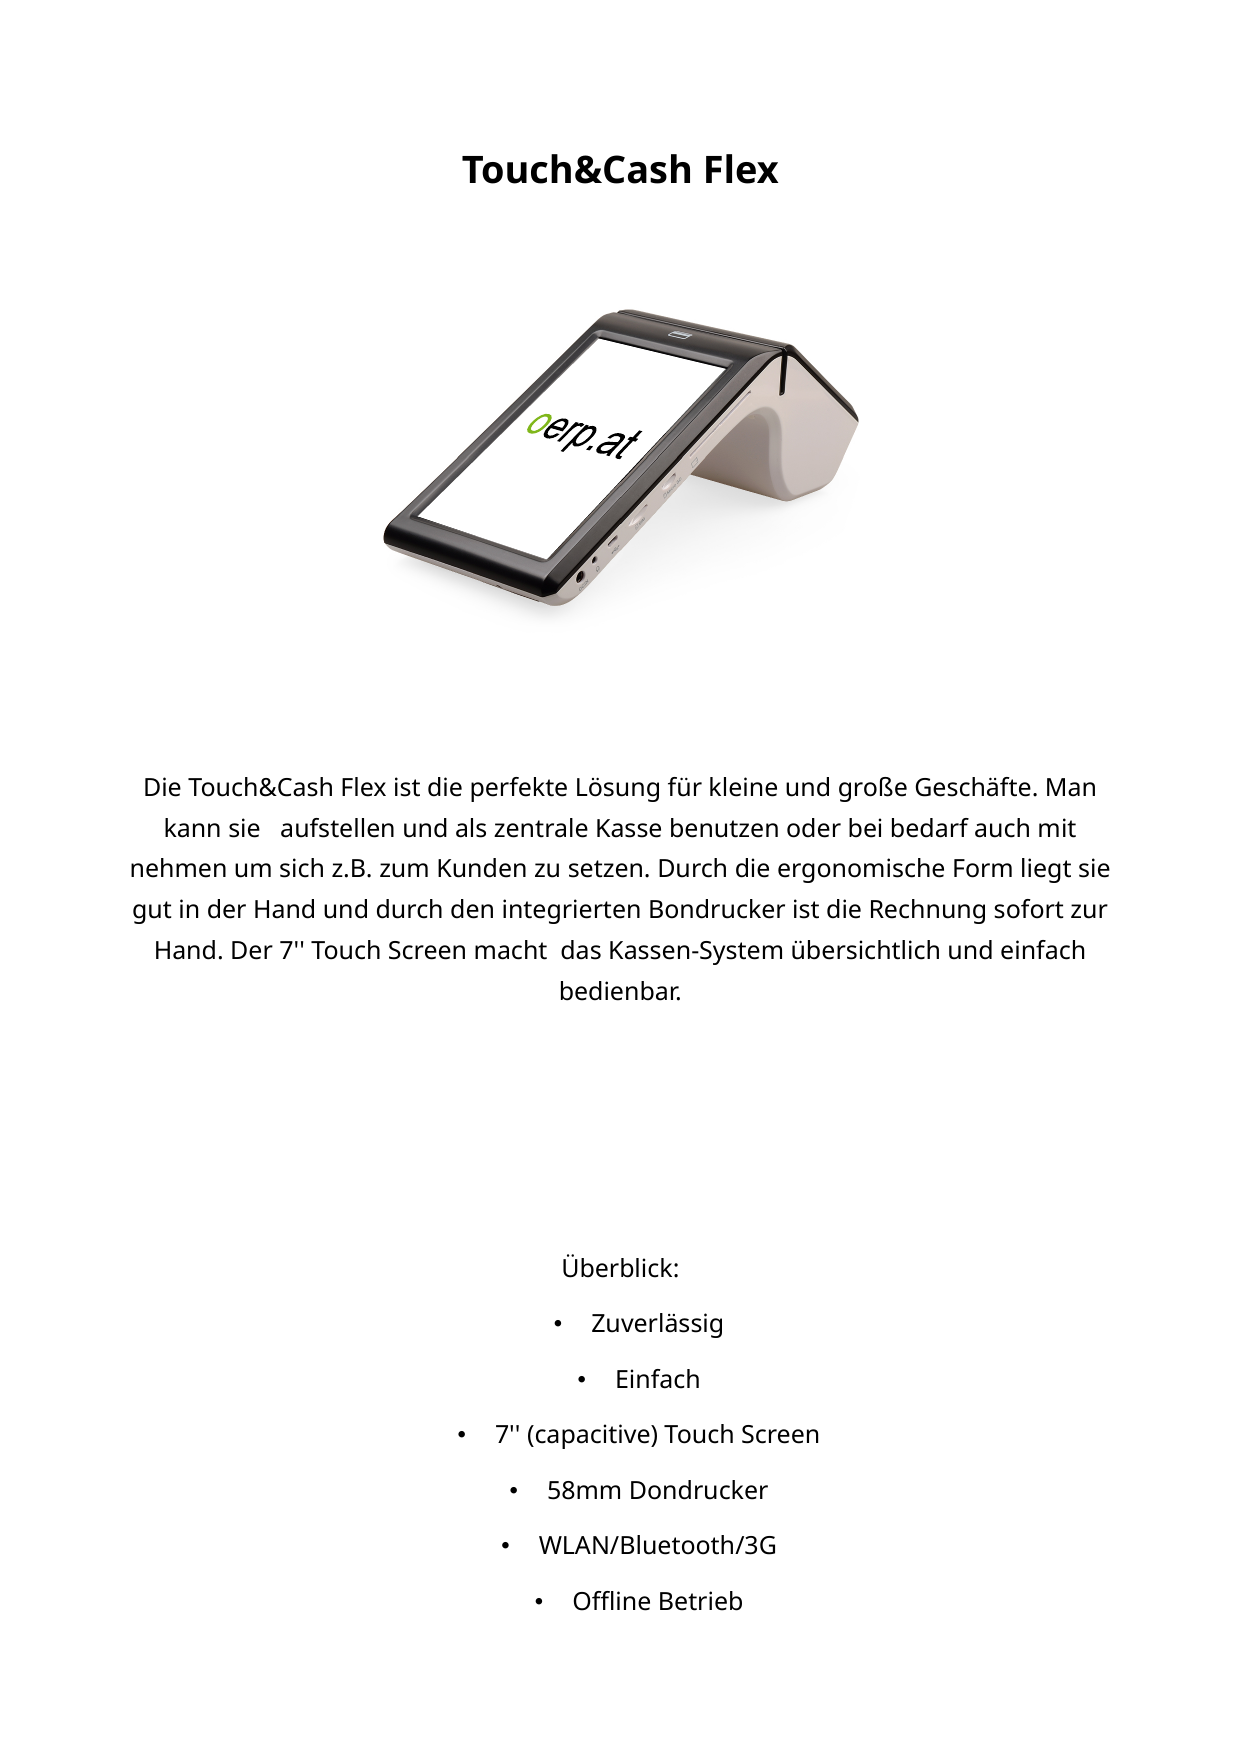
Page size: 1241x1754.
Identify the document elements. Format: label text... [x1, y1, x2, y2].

text Die Touch&Cash Flex ist die perfekte Lösung für kleine und große Geschäfte. Man kann sie aufstellen und als zentrale Kasse benutzen oder bei bedarf auch mit nehmen um sich z.B. zum Kunden zu setzen. Durch die ergonomische Form liegt sie gut in der Hand und durch den integrierten Bondrucker ist die Rechnung sofort zur Hand. Der 7'' Touch Screen macht das Kassen-System übersichtlich und einfach bedienbar. [118, 769, 1122, 1008]
list WLAN/Bluetooth/3G [156, 1528, 1122, 1562]
list Einfach [156, 1362, 1122, 1396]
text Überblick: [118, 1251, 1122, 1285]
list 58mm Dondrucker [156, 1472, 1122, 1506]
list Offline Betrieb [156, 1583, 1122, 1617]
list 7'' (capacitive) Touch Screen [156, 1417, 1122, 1451]
list Zuverlässig [156, 1306, 1122, 1340]
subtitle Touch&Cash Flex [118, 143, 1122, 195]
